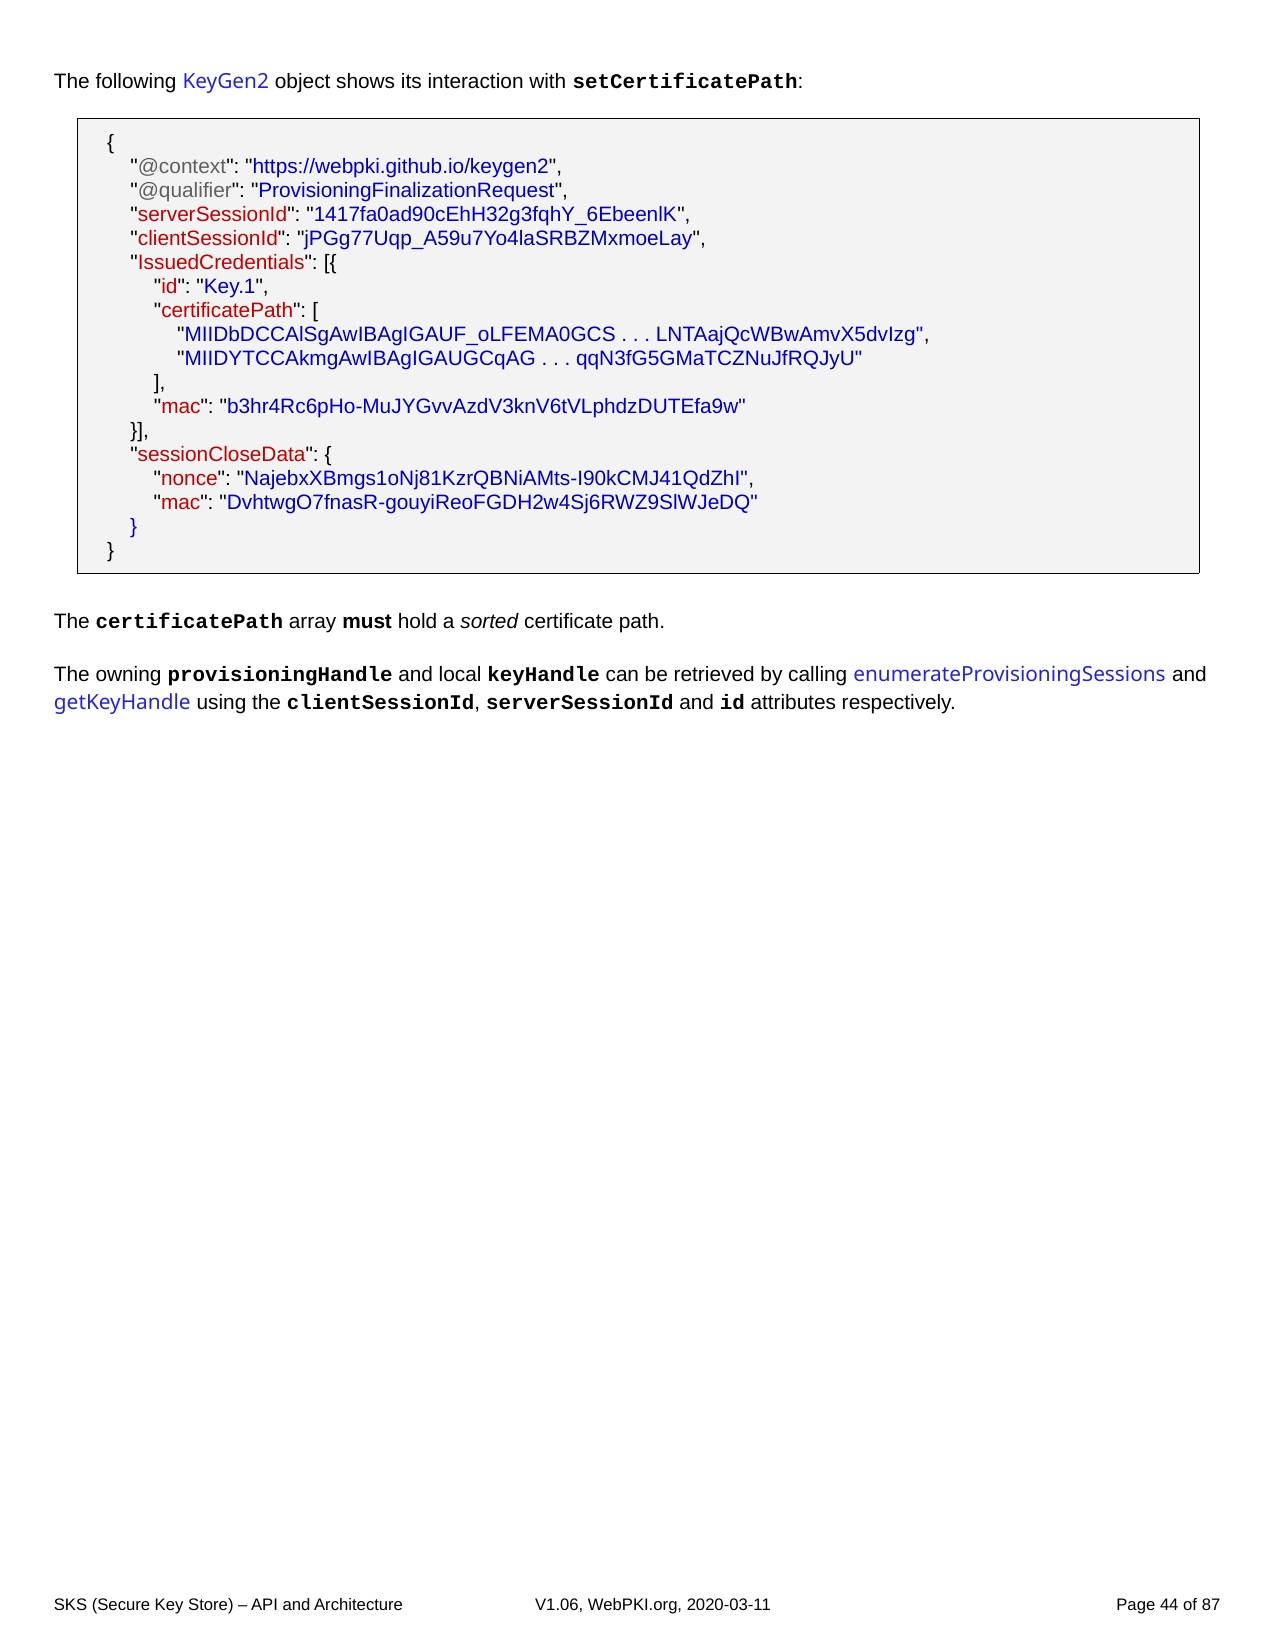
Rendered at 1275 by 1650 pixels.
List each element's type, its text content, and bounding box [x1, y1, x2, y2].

text The certificatePath array must hold a sorted certificate path. [54, 609, 1221, 635]
table_header { "@context": "https://webpki.github.io/keygen2", "@qualifier": "ProvisioningFinalizationRequest", "serverSessionId": "1417fa0ad90cEhH32g3fqhY_6EbeenlK", "clientSessionId": "jPGg77Uqp_A59u7Yo4laSRBZMxmoeLay", "IssuedCredentials": [{ "id": "Key.1", "certificatePath": [ "MIIDbDCCAlSgAwIBAgIGAUF_oLFEMA0GCS . . . LNTAajQcWBwAmvX5dvIzg", "MIIDYTCCAkmgAwIBAgIGAUGCqAG . . . qqN3fG5GMaTCZNuJfRQJyU" ], "mac": "b3hr4Rc6pHo-MuJYGvvAzdV3knV6tVLphdzDUTEfa9w" }], "sessionCloseData": { "nonce": "NajebxXBmgs1oNj81KzrQBNiAMts-I90kCMJ41QdZhI", "mac": "DvhtwgO7fnasR-gouyiReoFGDH2w4Sj6RWZ9SlWJeDQ" } } [78, 119, 1199, 573]
text The following KeyGen2 object shows its interaction with setCertificatePath: [54, 66, 1221, 118]
text The owning provisioningHandle and local keyHandle can be retrieved by calling enumerateProvisioningSessions and getKeyHandle using the clientSessionId, serverSessionId and id attributes respectively. [54, 659, 1221, 716]
